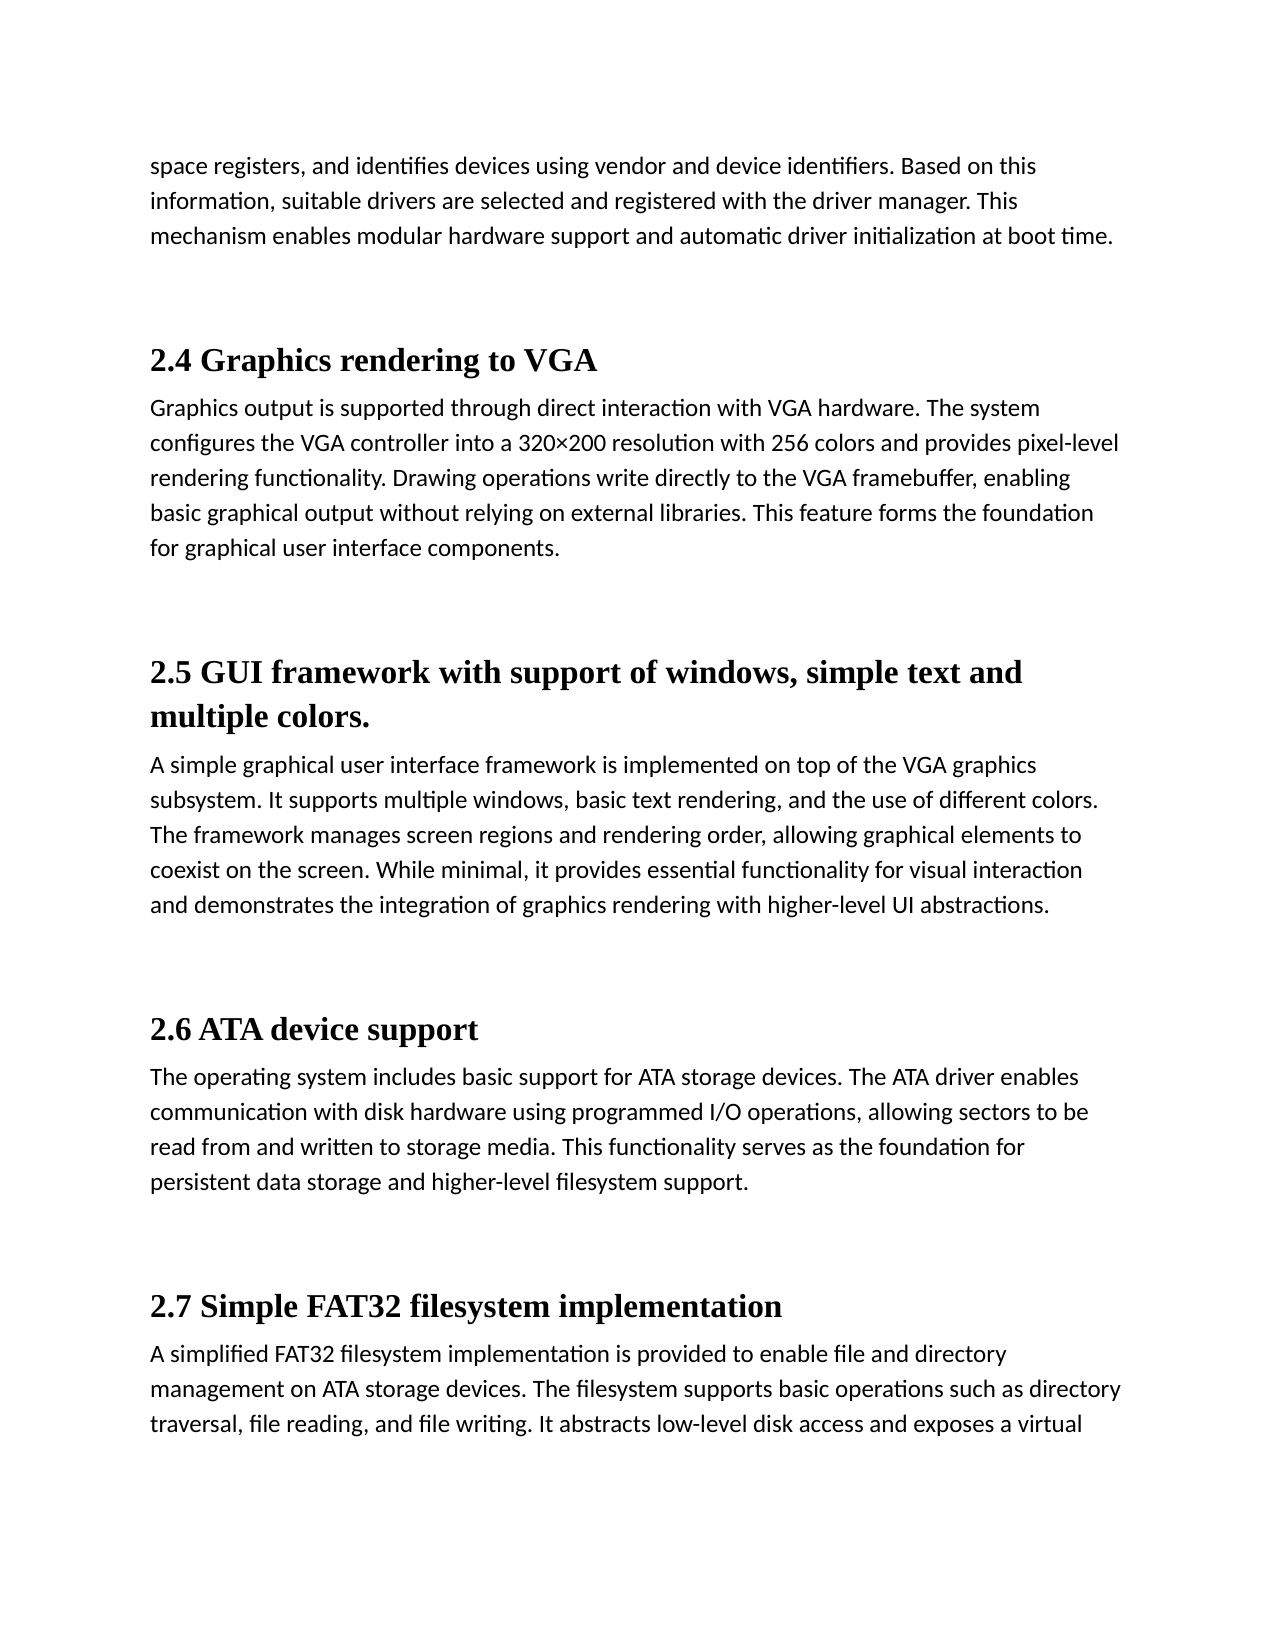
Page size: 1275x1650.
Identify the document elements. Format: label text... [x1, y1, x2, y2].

text A simple graphical user interface framework is implemented on top of the VGA graphics subsystem. It supports multiple windows, basic text rendering, and the use of different colors. The framework manages screen regions and rendering order, allowing graphical elements to coexist on the screen. While minimal, it provides essential functionality for visual interaction and demonstrates the integration of graphics rendering with higher-level UI abstractions. [150, 749, 1125, 919]
subtitle 2.4 Graphics rendering to VGA [150, 340, 1125, 378]
subtitle 2.5 GUI framework with support of windows, simple text and multiple colors. [150, 652, 1125, 735]
subtitle 2.6 ATA device support [150, 1009, 1125, 1047]
text Graphics output is supported through direct interaction with VGA hardware. The system configures the VGA controller into a 320×200 resolution with 256 colors and provides pixel-level rendering functionality. Drawing operations write directly to the VGA framebuffer, enabling basic graphical output without relying on external libraries. This feature forms the foundation for graphical user interface components. [150, 392, 1125, 563]
text space registers, and identifies devices using vendor and device identifiers. Based on this information, suitable drivers are selected and registered with the driver manager. This mechanism enables modular hardware support and automatic driver initialization at boot time. [150, 150, 1125, 251]
text The operating system includes basic support for ATA storage devices. The ATA driver enables communication with disk hardware using programmed I/O operations, allowing sectors to be read from and written to storage media. This functionality serves as the foundation for persistent data storage and higher-level filesystem support. [150, 1061, 1125, 1197]
text A simplified FAT32 filesystem implementation is provided to enable file and directory management on ATA storage devices. The filesystem supports basic operations such as directory traversal, file reading, and file writing. It abstracts low-level disk access and exposes a virtual [150, 1339, 1125, 1439]
subtitle 2.7 Simple FAT32 filesystem implementation [150, 1286, 1125, 1324]
